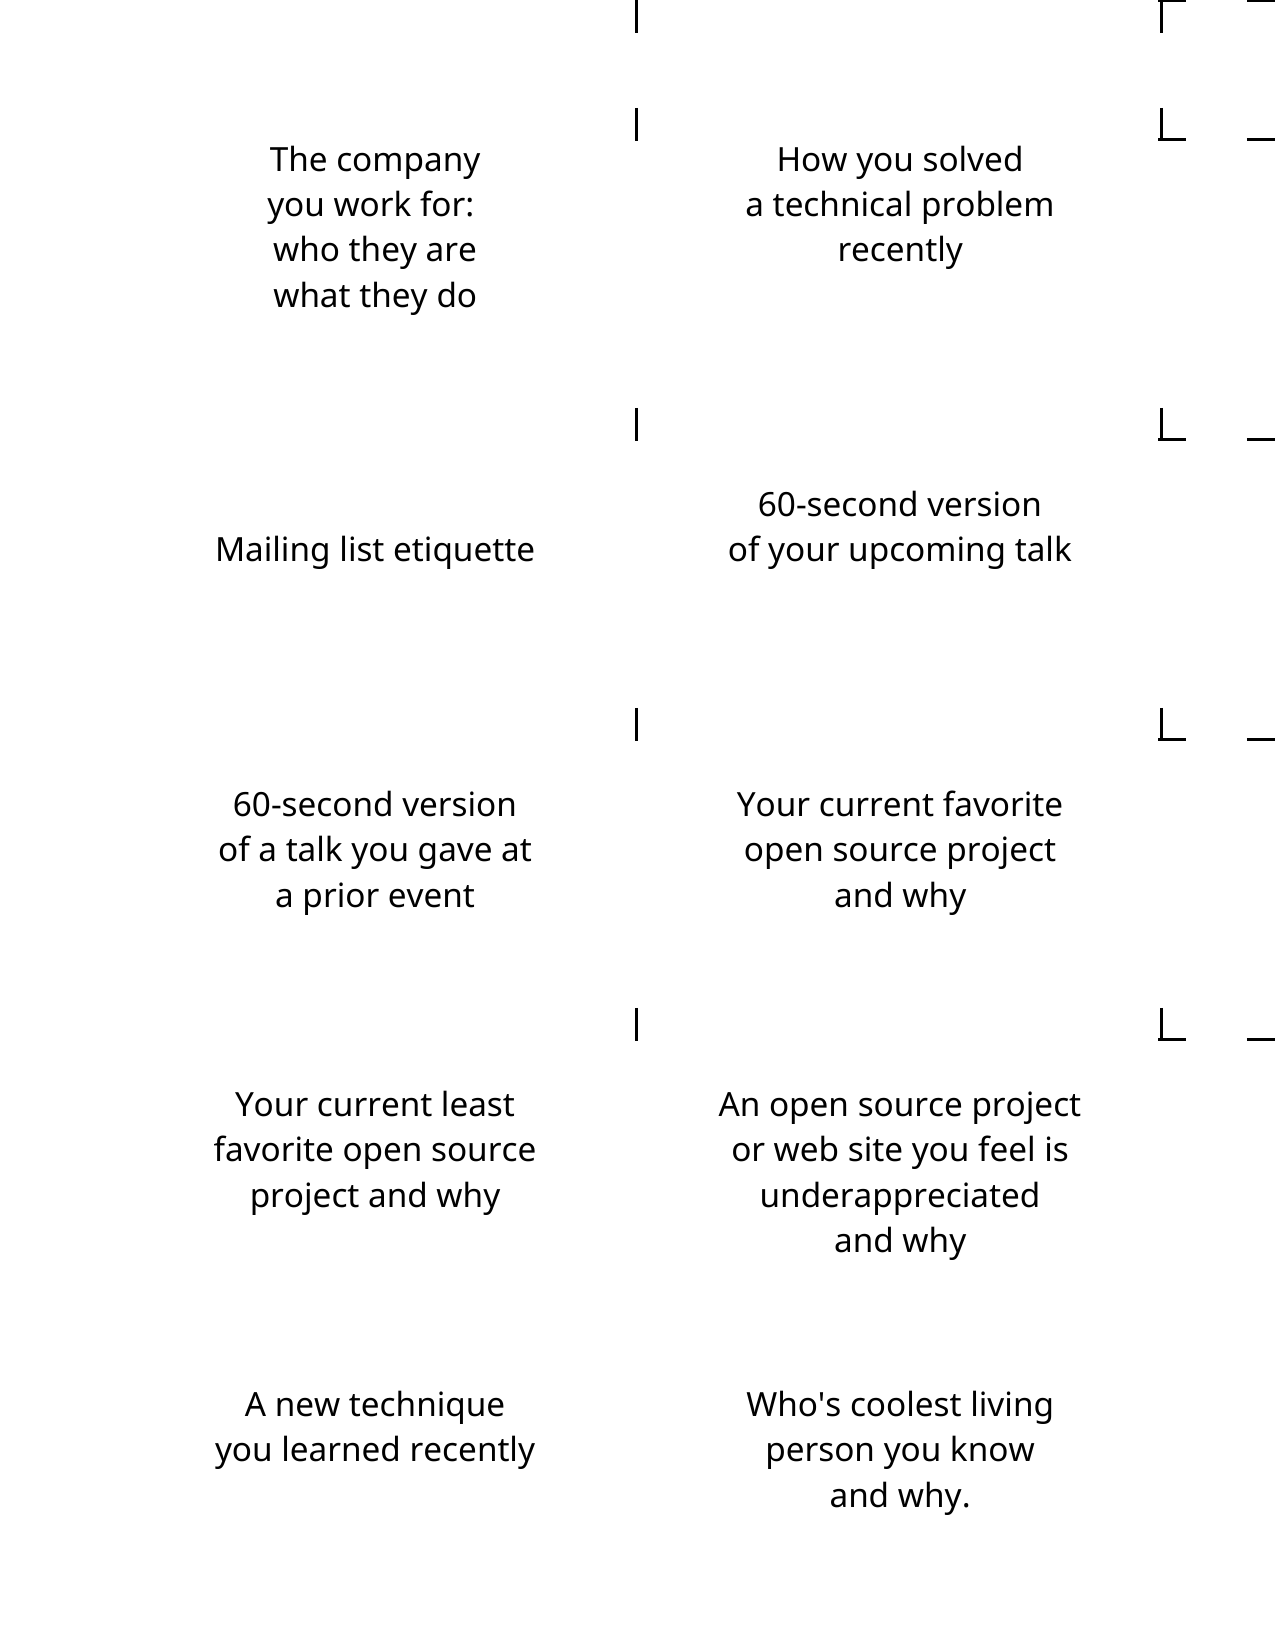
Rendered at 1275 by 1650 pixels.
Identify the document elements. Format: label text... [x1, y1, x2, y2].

table_cell 60-second version of a talk you gave at a prior event [113, 675, 637, 975]
table_cell Your current favorite open source project and why [638, 675, 1162, 975]
table_cell An open source project or web site you feel is underappreciated and why [638, 975, 1162, 1275]
table_cell Who's coolest living person you know and why. [638, 1275, 1162, 1575]
table_header The company you work for: who they are what they do [113, 75, 637, 375]
table_cell Your current least favorite open source project and why [113, 975, 637, 1275]
table_cell A new technique you learned recently [113, 1275, 637, 1575]
table_cell 60-second version of your upcoming talk [638, 375, 1162, 675]
table_header How you solved a technical problem recently [638, 75, 1162, 375]
table_cell Mailing list etiquette [113, 375, 637, 675]
